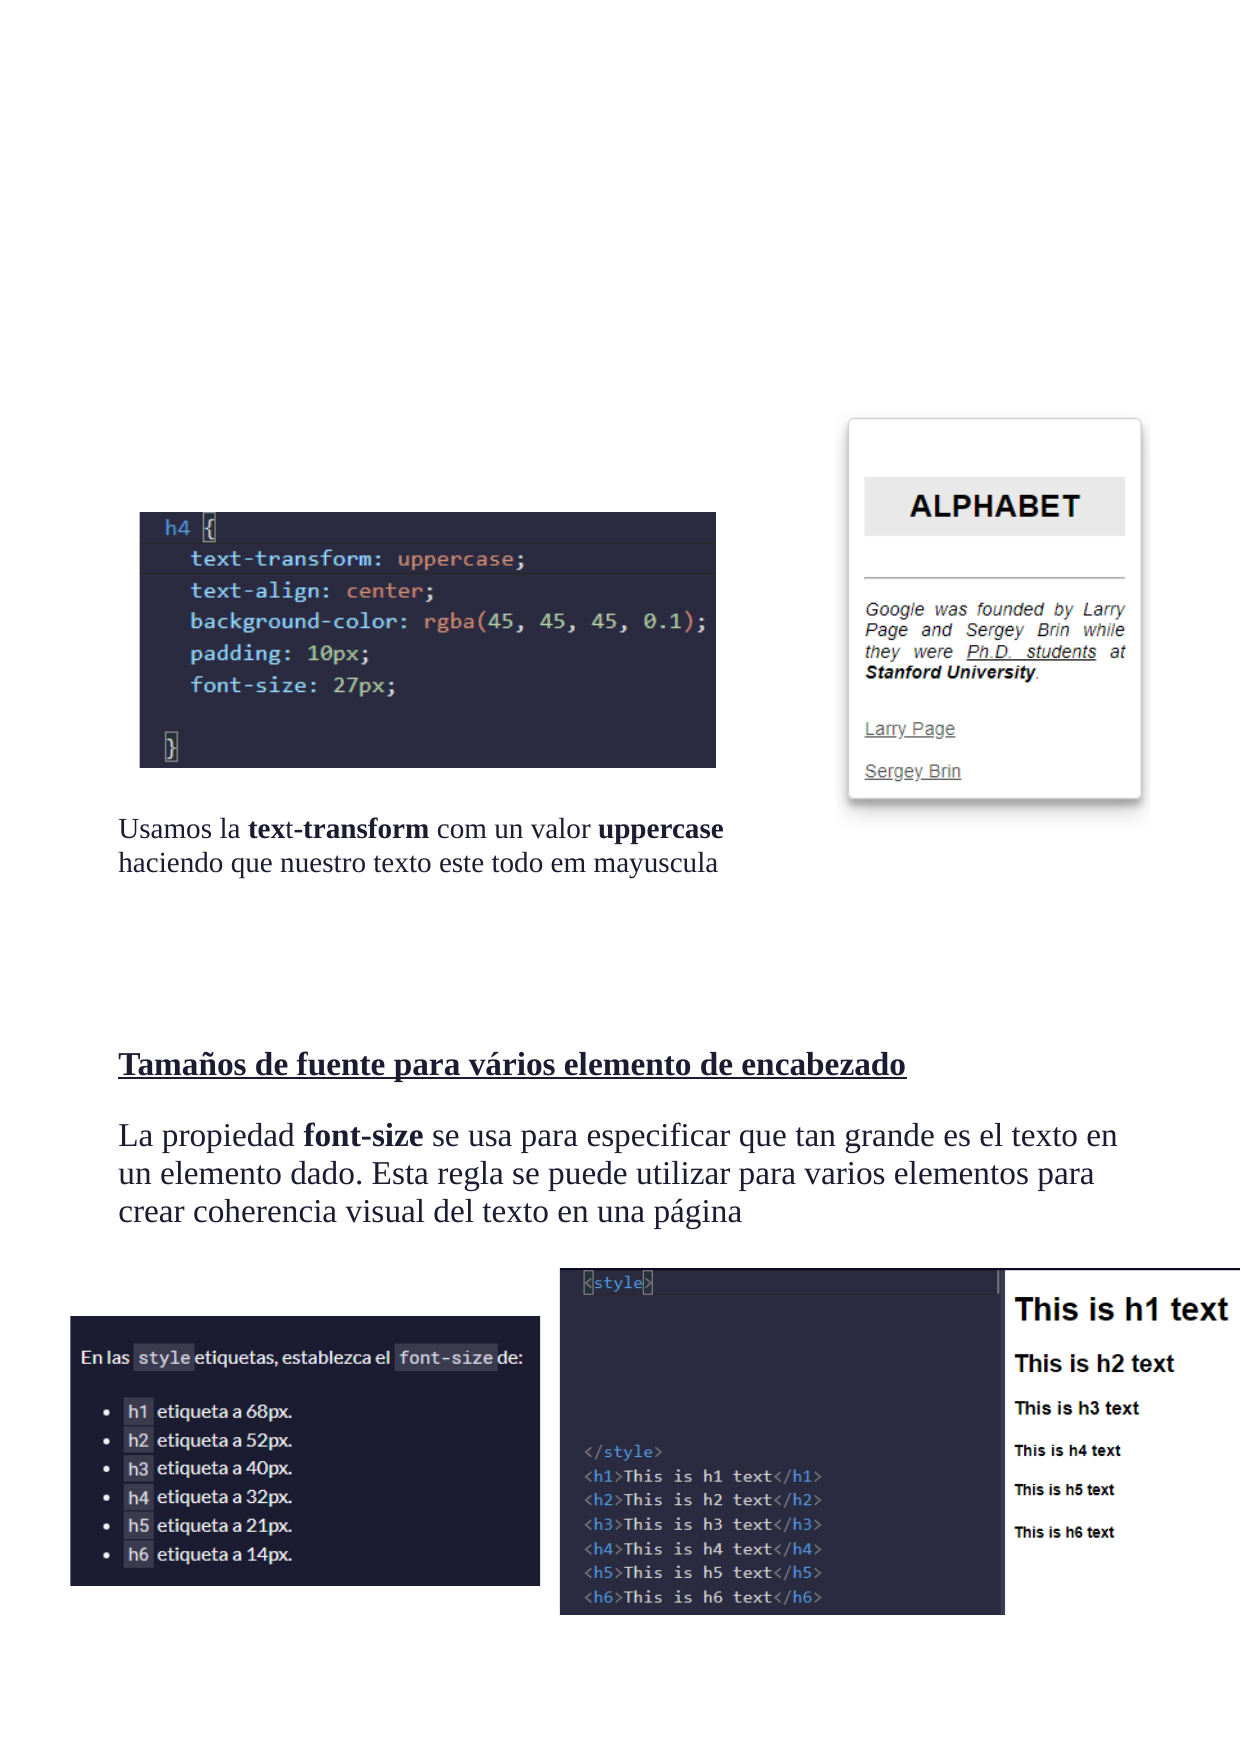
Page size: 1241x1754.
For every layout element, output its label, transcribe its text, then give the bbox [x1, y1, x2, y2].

picture [835, 409, 1151, 834]
picture [559, 1268, 1240, 1615]
text haciendo que nuestro texto este todo em mayuscula [118, 845, 1122, 879]
picture [139, 512, 716, 768]
text Usamos la text-transform com un valor uppercase [118, 812, 1122, 845]
picture [70, 1316, 541, 1586]
text La propiedad font-size se usa para especificar que tan grande es el texto en un elemento dado. Esta regla se puede utilizar para varios elementos para crear coherencia visual del texto en una página [118, 1115, 1122, 1230]
text Tamaños de fuente para vários elemento de encabezado [118, 1044, 1122, 1082]
